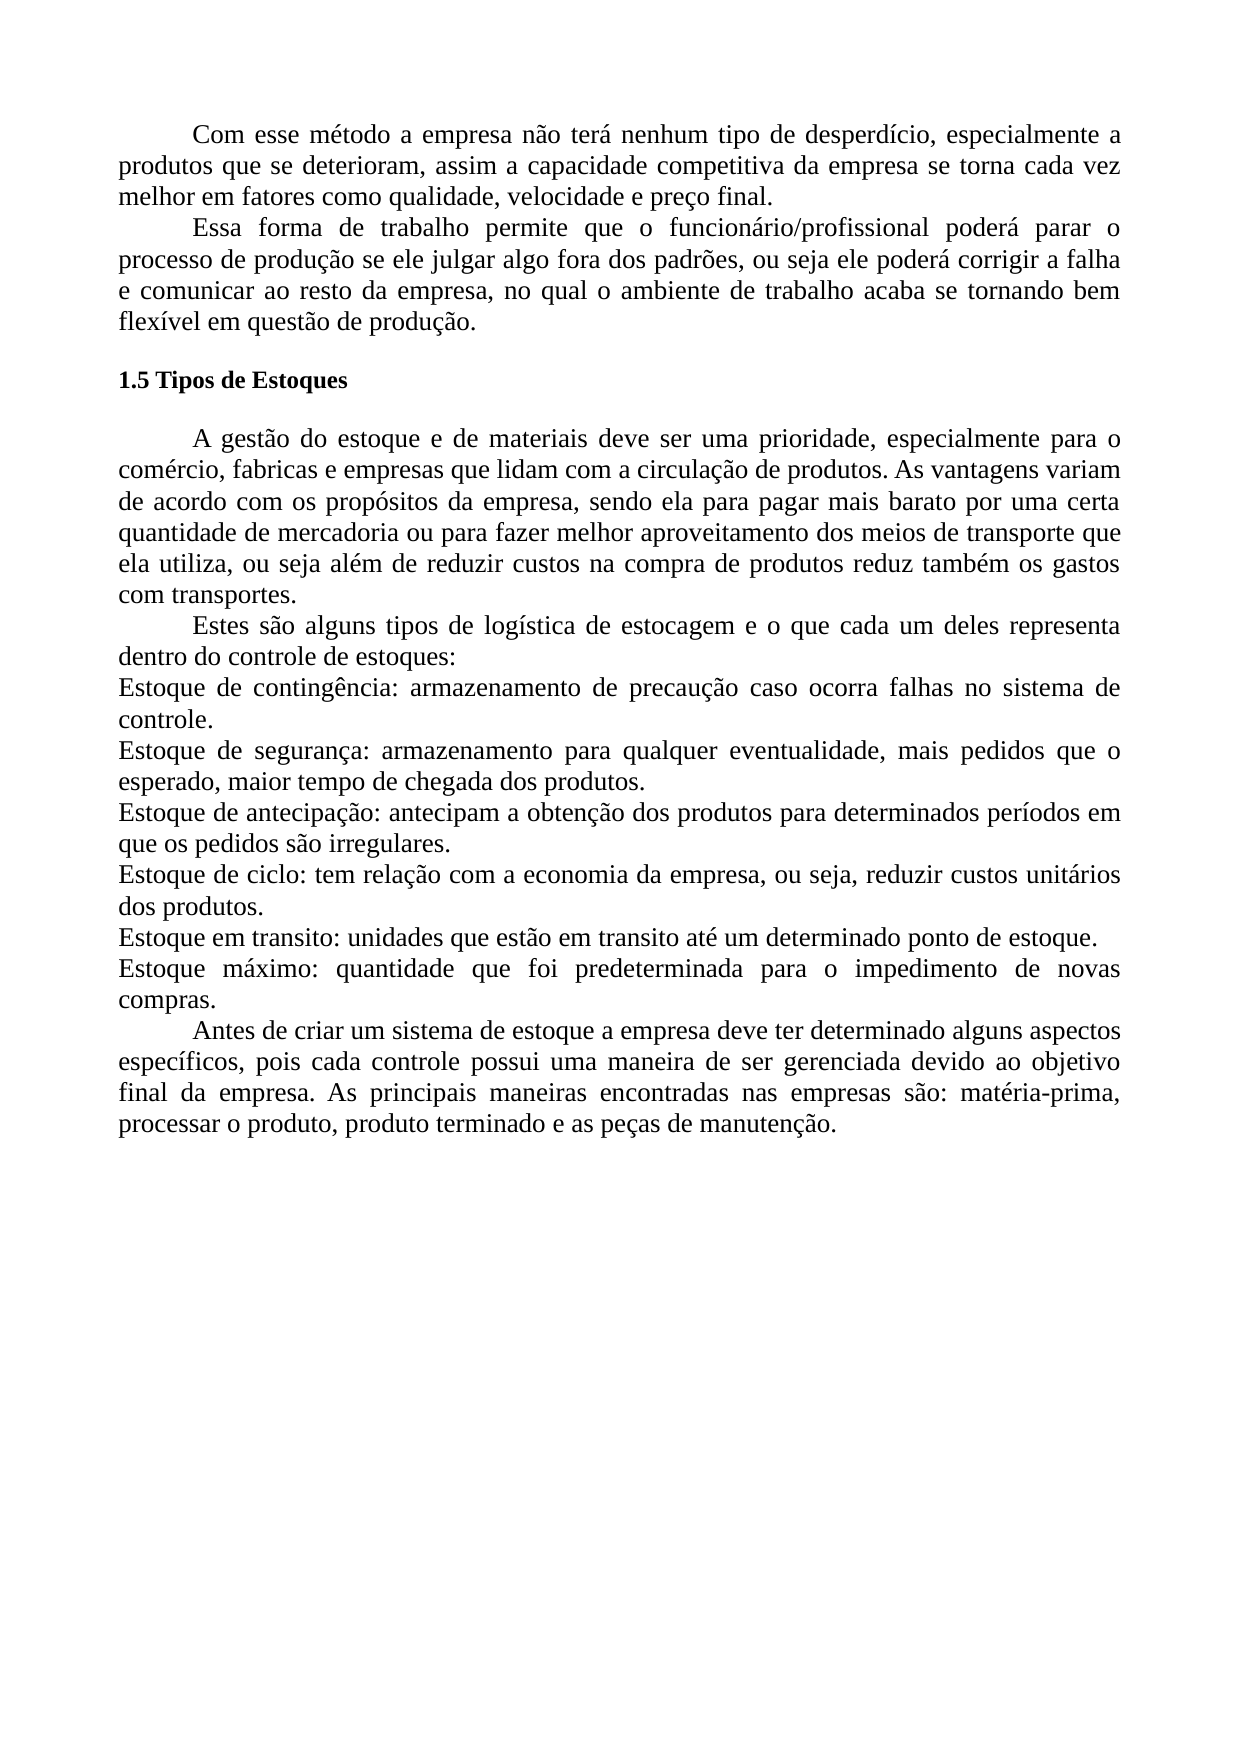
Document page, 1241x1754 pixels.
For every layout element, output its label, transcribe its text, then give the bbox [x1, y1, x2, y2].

text Estoque de segurança: armazenamento para qualquer eventualidade, mais pedidos que o esperado, maior tempo de chegada dos produtos. [118, 734, 1122, 796]
text 1.5 Tipos de Estoques [118, 365, 1122, 394]
text A gestão do estoque e de materiais deve ser uma prioridade, especialmente para o comércio, fabricas e empresas que lidam com a circulação de produtos. As vantagens variam de acordo com os propósitos da empresa, sendo ela para pagar mais barato por uma certa quantidade de mercadoria ou para fazer melhor aproveitamento dos meios de transporte que ela utiliza, ou seja além de reduzir custos na compra de produtos reduz também os gastos com transportes. [118, 422, 1122, 609]
text Essa forma de trabalho permite que o funcionário/profissional poderá parar o processo de produção se ele julgar algo fora dos padrões, ou seja ele poderá corrigir a falha e comunicar ao resto da empresa, no qual o ambiente de trabalho acaba se tornando bem flexível em questão de produção. [118, 212, 1122, 336]
text Estoque em transito: unidades que estão em transito até um determinado ponto de estoque. [118, 921, 1122, 952]
text Com esse método a empresa não terá nenhum tipo de desperdício, especialmente a produtos que se deterioram, assim a capacidade competitiva da empresa se torna cada vez melhor em fatores como qualidade, velocidade e preço final. [118, 118, 1122, 212]
text Estoque máximo: quantidade que foi predeterminada para o impedimento de novas compras. [118, 952, 1122, 1014]
text Estoque de antecipação: antecipam a obtenção dos produtos para determinados períodos em que os pedidos são irregulares. [118, 796, 1122, 858]
text Estoque de ciclo: tem relação com a economia da empresa, ou seja, reduzir custos unitários dos produtos. [118, 858, 1122, 921]
text Antes de criar um sistema de estoque a empresa deve ter determinado alguns aspectos específicos, pois cada controle possui uma maneira de ser gerenciada devido ao objetivo final da empresa. As principais maneiras encontradas nas empresas são: matéria-prima, processar o produto, produto terminado e as peças de manutenção. [118, 1014, 1122, 1139]
text Estes são alguns tipos de logística de estocagem e o que cada um deles representa dentro do controle de estoques: [118, 609, 1122, 672]
text Estoque de contingência: armazenamento de precaução caso ocorra falhas no sistema de controle. [118, 672, 1122, 734]
